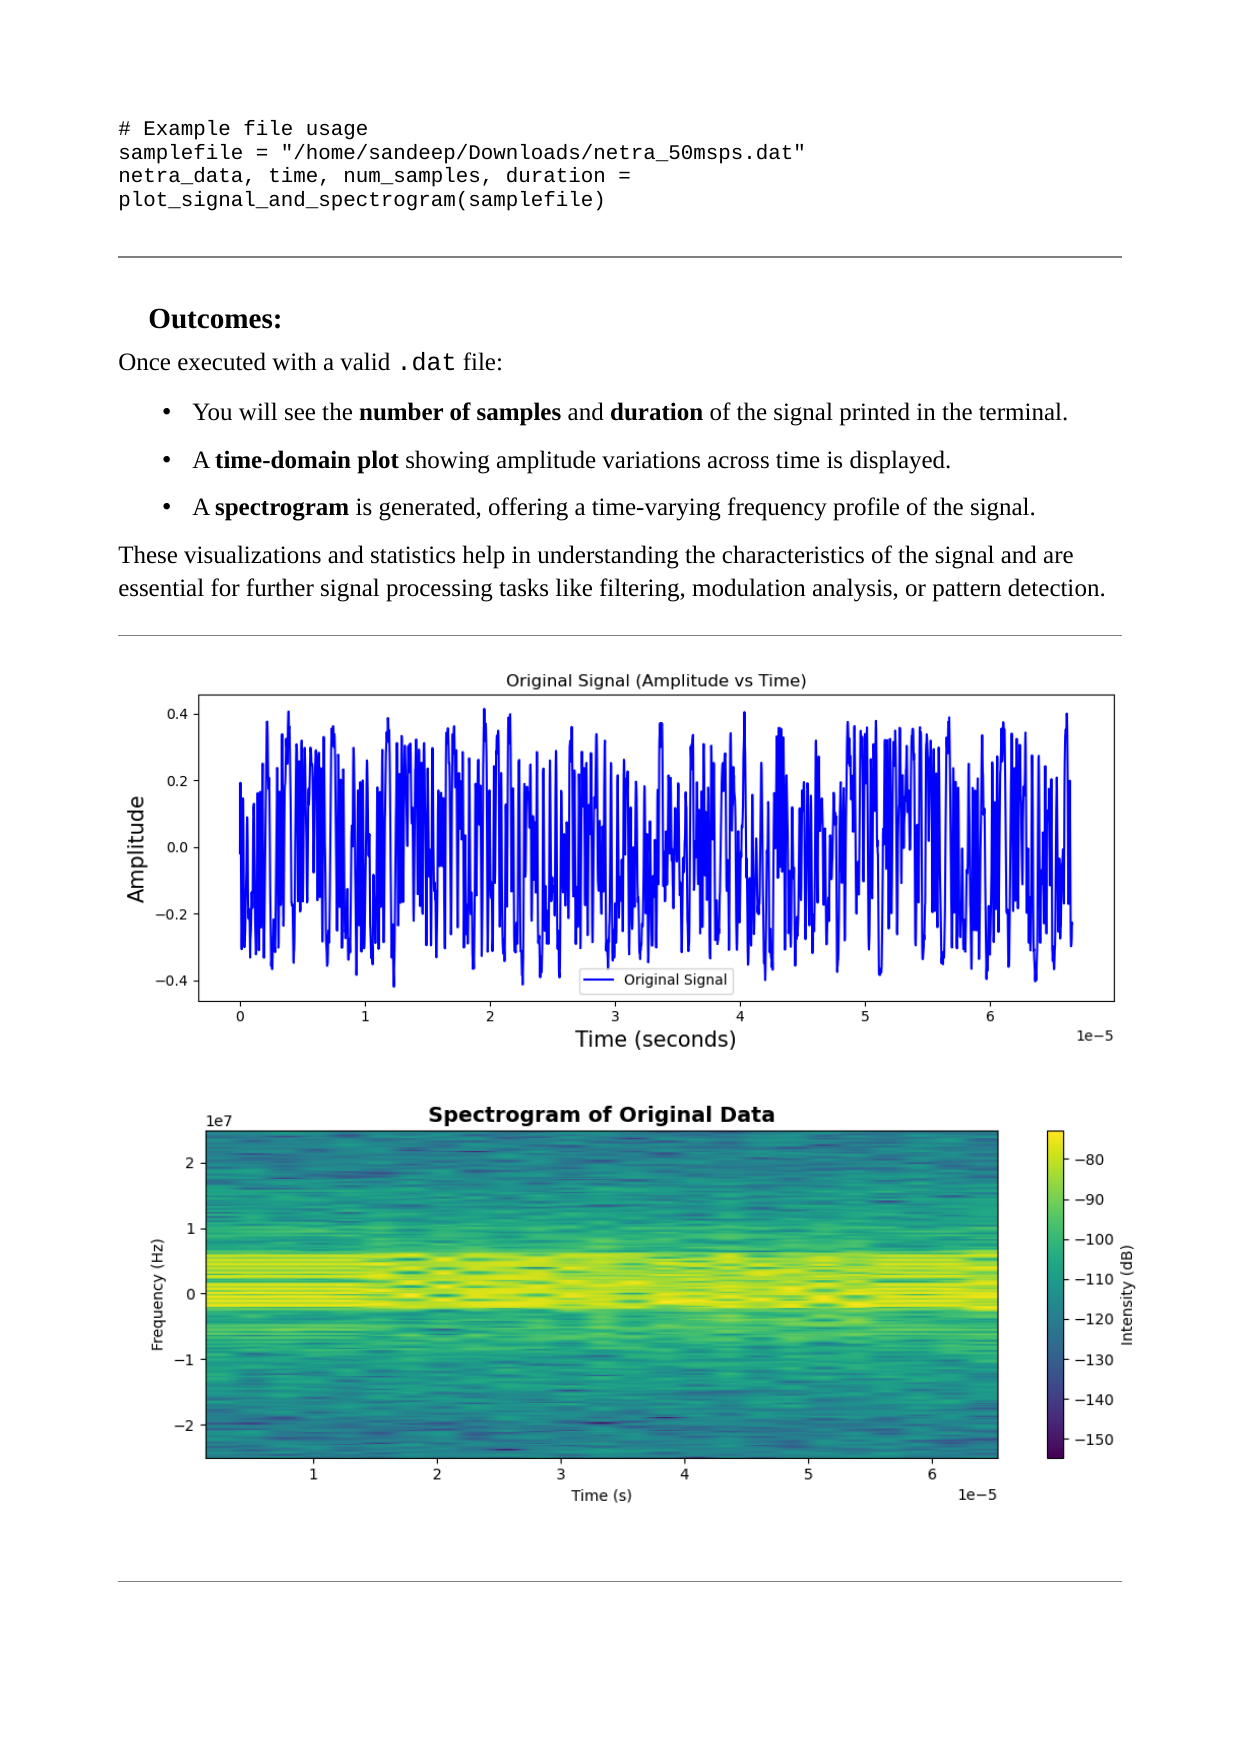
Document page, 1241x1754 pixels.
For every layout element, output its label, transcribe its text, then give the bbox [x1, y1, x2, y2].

list You will see the number of samples and duration of the signal printed in the terminal. [162, 397, 1122, 426]
picture [118, 664, 1123, 1061]
text netra_data, time, num_samples, duration = plot_signal_and_spectrogram(samplefile) [118, 165, 1122, 213]
picture [141, 1095, 1146, 1515]
subtitle ✅ Outcomes: [118, 301, 1122, 334]
text Once executed with a valid .dat file: [118, 347, 1122, 378]
text These visualizations and statistics help in understanding the characteristics of the signal and are essential for further signal processing tasks like filtering, modulation analysis, or pattern detection. [118, 540, 1122, 602]
list A time-domain plot showing amplitude variations across time is displayed. [162, 445, 1122, 473]
text # Example file usage [118, 118, 1122, 142]
text samplefile = "/home/sandeep/Downloads/netra_50msps.dat" [118, 142, 1122, 165]
list A spectrogram is generated, offering a time-varying frequency profile of the signal. [162, 492, 1122, 521]
